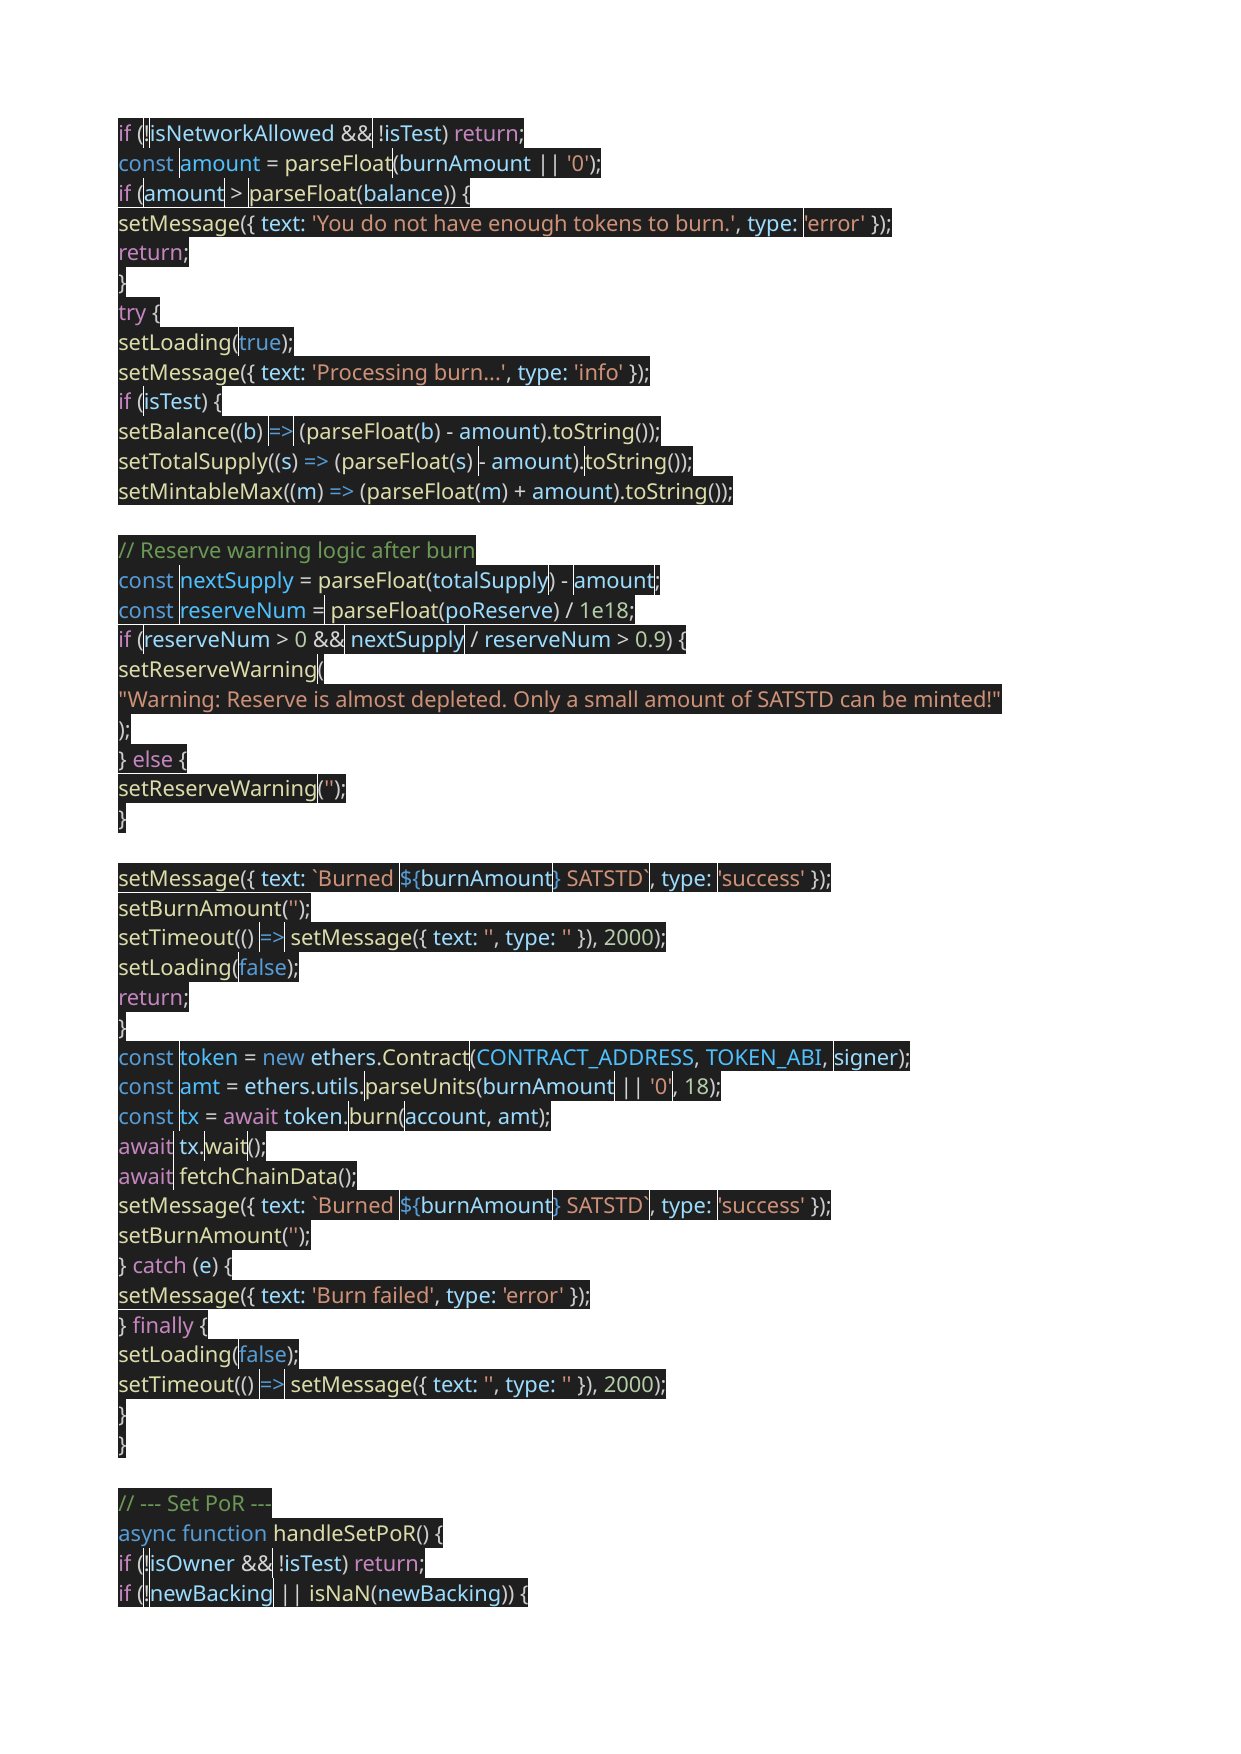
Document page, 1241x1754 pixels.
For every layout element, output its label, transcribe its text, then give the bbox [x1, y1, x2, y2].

text setBurnAmount(''); [118, 892, 1122, 922]
text await fetchChainData(); [118, 1161, 1122, 1190]
text // --- Set PoR --- [118, 1488, 1122, 1518]
text } [118, 1012, 1122, 1041]
text setBalance((b) => (parseFloat(b) - amount).toString()); [118, 416, 1122, 446]
text setTimeout(() => setMessage({ text: '', type: '' }), 2000); [118, 922, 1122, 952]
text return; [118, 237, 1122, 267]
text } [118, 803, 1122, 833]
text setMessage({ text: `Burned ${burnAmount} SATSTD`, type: 'success' }); [118, 863, 1122, 892]
text await tx.wait(); [118, 1131, 1122, 1161]
text setLoading(true); [118, 327, 1122, 356]
text const tx = await token.burn(account, amt); [118, 1101, 1122, 1131]
text ); [118, 714, 1122, 744]
text } [118, 1399, 1122, 1429]
text const amt = ethers.utils.parseUnits(burnAmount || '0', 18); [118, 1071, 1122, 1101]
text setReserveWarning( [118, 654, 1122, 684]
text if (!newBacking || isNaN(newBacking)) { [118, 1578, 1122, 1607]
text const nextSupply = parseFloat(totalSupply) - amount; [118, 565, 1122, 595]
text setMessage({ text: 'Processing burn...', type: 'info' }); [118, 356, 1122, 386]
text setTimeout(() => setMessage({ text: '', type: '' }), 2000); [118, 1369, 1122, 1399]
text const token = new ethers.Contract(CONTRACT_ADDRESS, TOKEN_ABI, signer); [118, 1041, 1122, 1071]
text } finally { [118, 1309, 1122, 1339]
text setMessage({ text: 'You do not have enough tokens to burn.', type: 'error' }); [118, 207, 1122, 237]
text } catch (e) { [118, 1250, 1122, 1280]
text setMessage({ text: 'Burn failed', type: 'error' }); [118, 1280, 1122, 1309]
text if (amount > parseFloat(balance)) { [118, 178, 1122, 207]
text const amount = parseFloat(burnAmount || '0'); [118, 148, 1122, 178]
text setMintableMax((m) => (parseFloat(m) + amount).toString()); [118, 476, 1122, 505]
text setLoading(false); [118, 1339, 1122, 1369]
text setMessage({ text: `Burned ${burnAmount} SATSTD`, type: 'success' }); [118, 1190, 1122, 1220]
text } [118, 1429, 1122, 1458]
text return; [118, 982, 1122, 1012]
text // Reserve warning logic after burn [118, 535, 1122, 565]
text setTotalSupply((s) => (parseFloat(s) - amount).toString()); [118, 446, 1122, 476]
text } [118, 267, 1122, 297]
text try { [118, 297, 1122, 327]
text setReserveWarning(''); [118, 773, 1122, 803]
text setBurnAmount(''); [118, 1220, 1122, 1250]
text if (!isNetworkAllowed && !isTest) return; [118, 118, 1122, 148]
text setLoading(false); [118, 952, 1122, 982]
text const reserveNum = parseFloat(poReserve) / 1e18; [118, 595, 1122, 624]
text async function handleSetPoR() { [118, 1518, 1122, 1548]
text if (isTest) { [118, 386, 1122, 416]
text } else { [118, 744, 1122, 773]
text "Warning: Reserve is almost depleted. Only a small amount of SATSTD can be minted!" [118, 684, 1122, 714]
text if (!isOwner && !isTest) return; [118, 1548, 1122, 1578]
text if (reserveNum > 0 && nextSupply / reserveNum > 0.9) { [118, 624, 1122, 654]
